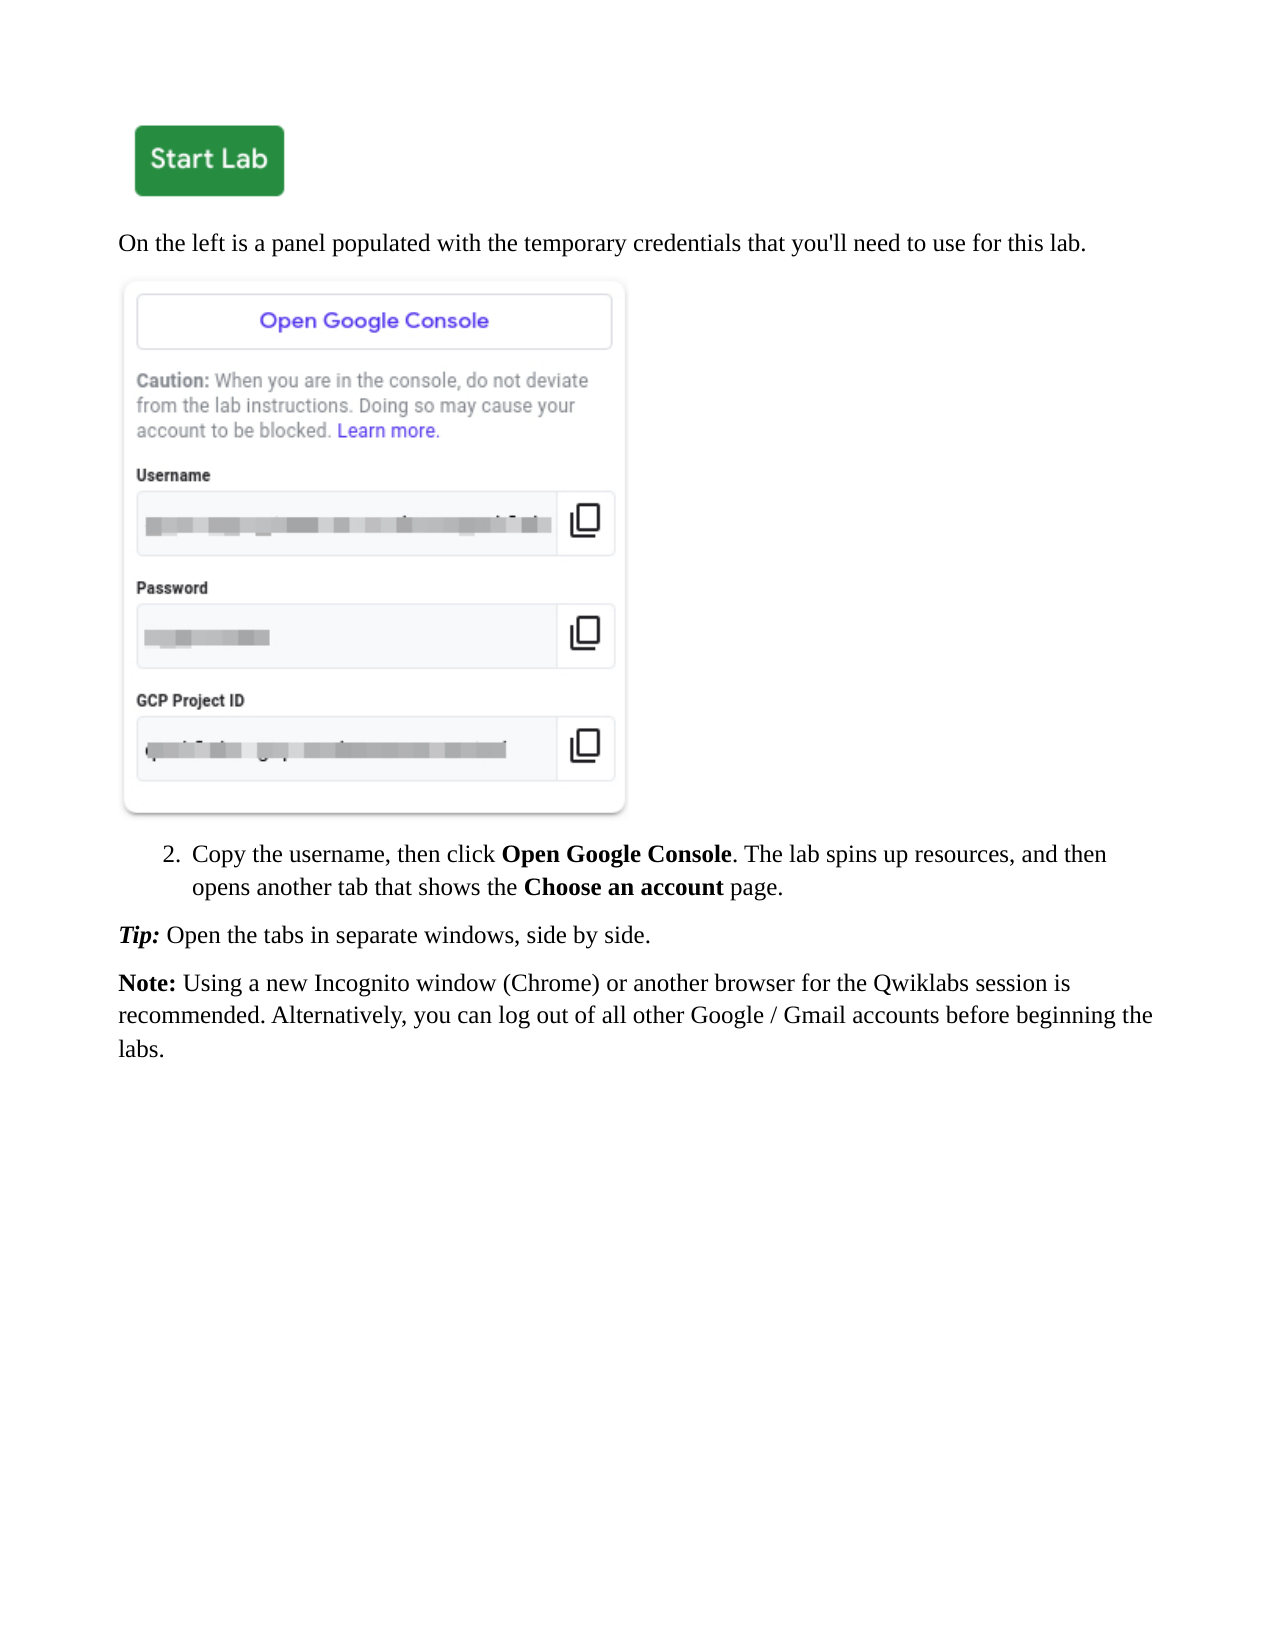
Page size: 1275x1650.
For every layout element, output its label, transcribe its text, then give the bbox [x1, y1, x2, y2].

text On the left is a panel populated with the temporary credentials that you'll need to use for this lab. [118, 228, 1157, 256]
picture [118, 275, 629, 821]
list Copy the username, then click Open Google Console. The lab spins up resources, and then opens another tab that shows the Choose an account page. [162, 839, 1157, 901]
picture [118, 118, 297, 209]
text Tip: Open the tabs in separate windows, side by side. [118, 920, 1157, 949]
text Note: Using a new Incognito window (Chrome) or another browser for the Qwiklabs session is recommended. Alternatively, you can log out of all other Google / Gmail accounts before beginning the labs. [118, 968, 1157, 1062]
